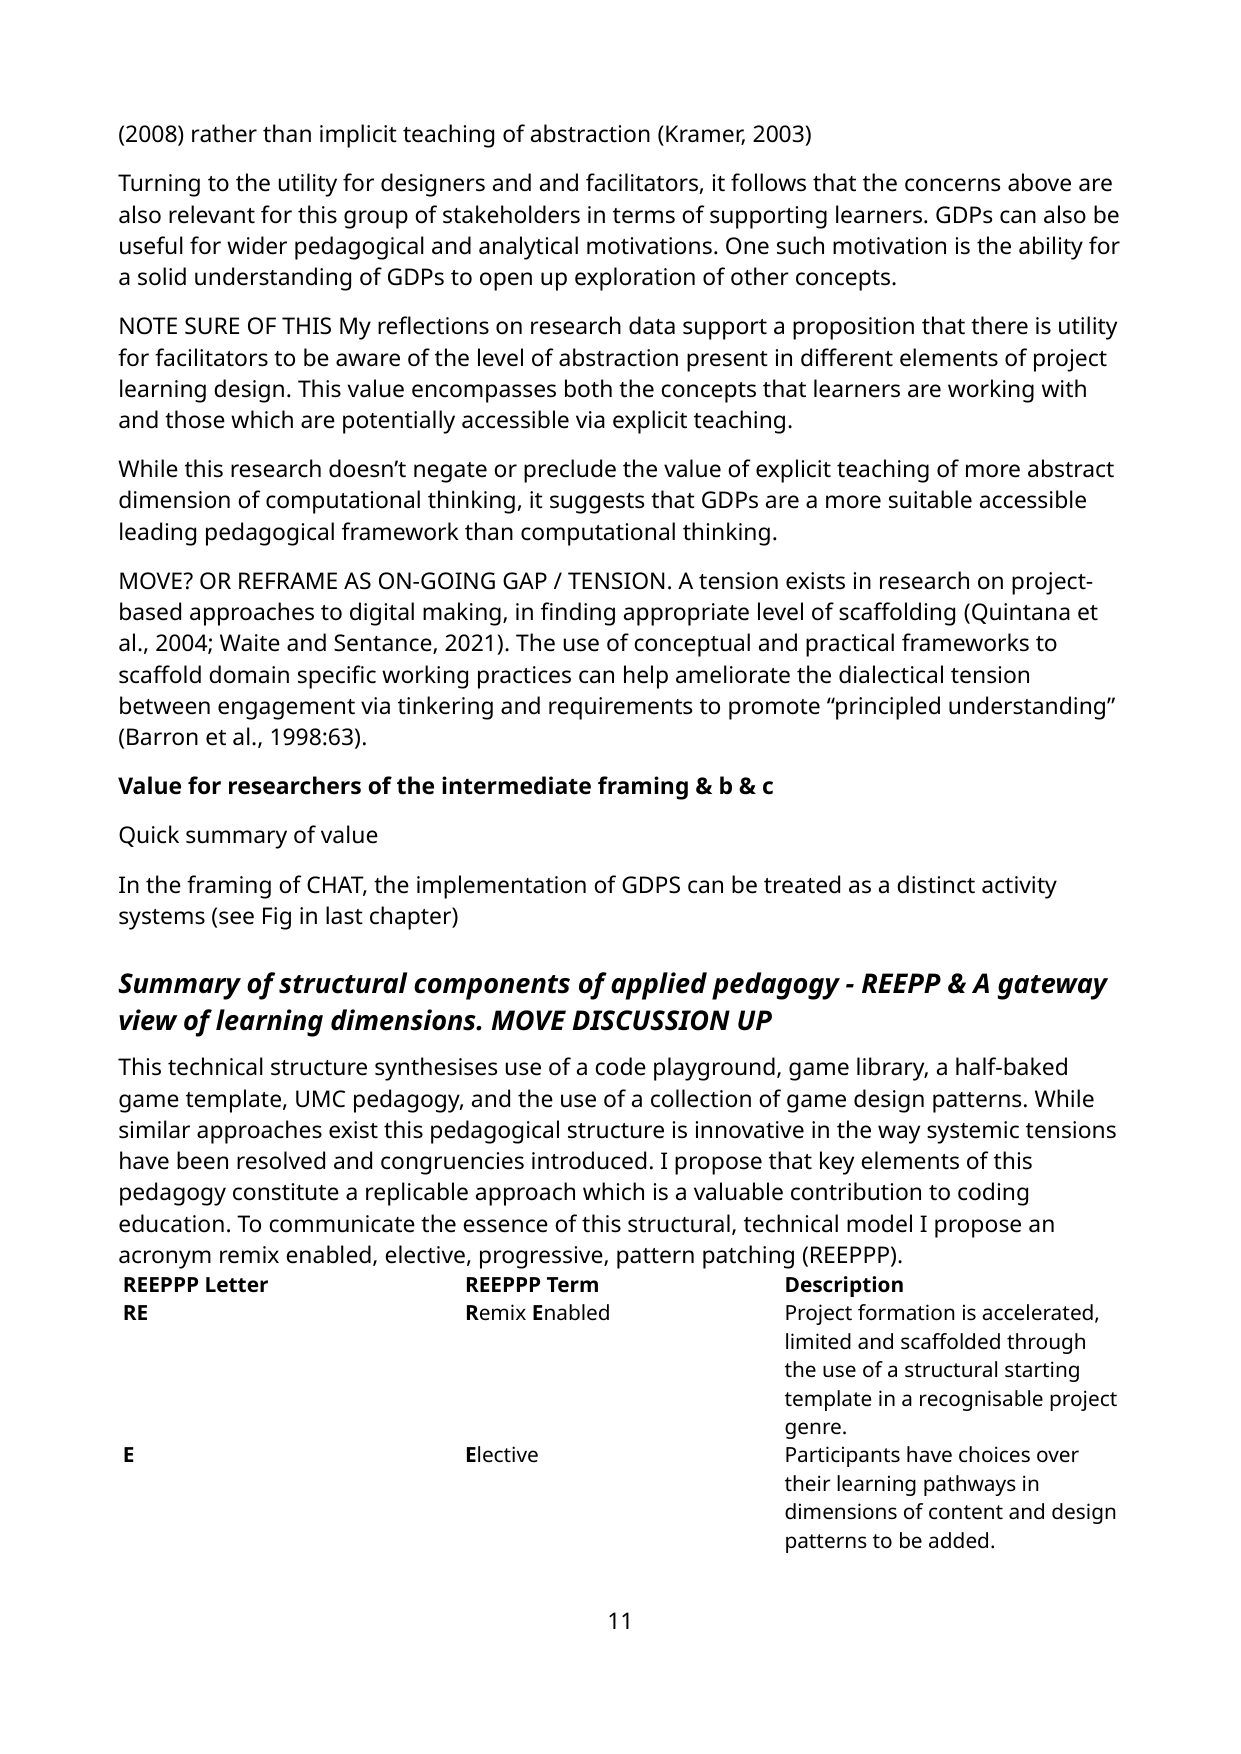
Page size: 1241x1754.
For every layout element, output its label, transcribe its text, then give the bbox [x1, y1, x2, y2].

text While this research doesn’t negate or preclude the value of explicit teaching of more abstract dimension of computational thinking, it suggests that GDPs are a more suitable accessible leading pedagogical framework than computational thinking. [118, 453, 1122, 547]
table_cell Elective [460, 1441, 780, 1554]
text NOTE SURE OF THIS My reflections on research data support a proposition that there is utility for facilitators to be aware of the level of abstraction present in different elements of project learning design. This value encompasses both the concepts that learners are working with and those which are potentially accessible via explicit teaching. [118, 310, 1122, 435]
table_cell Project formation is accelerated, limited and scaffolded through the use of a structural starting template in a recognisable project genre. [780, 1299, 1122, 1441]
table_cell E [118, 1441, 460, 1554]
text In the framing of CHAT, the implementation of GDPS can be treated as a distinct activity systems (see Fig in last chapter) [118, 868, 1122, 931]
text This technical structure synthesises use of a code playground, game library, a half-baked game template, UMC pedagogy, and the use of a collection of game design patterns. While similar approaches exist this pedagogical structure is innovative in the way systemic tensions have been resolved and congruencies introduced. I propose that key elements of this pedagogy constitute a replicable approach which is a valuable contribution to coding education. To communicate the essence of this structural, technical model I propose an acronym remix enabled, elective, progressive, pattern patching (REEPPP). [118, 1051, 1122, 1270]
table_cell RE [118, 1299, 460, 1441]
table_header REEPPP Term [460, 1270, 780, 1298]
subtitle Summary of structural components of applied pedagogy - REEPP & A gateway view of learning dimensions. MOVE DISCUSSION UP [118, 965, 1122, 1039]
text (2008) rather than implicit teaching of abstraction (Kramer, 2003) [118, 118, 1122, 149]
table_cell Participants have choices over their learning pathways in dimensions of content and design patterns to be added. [780, 1441, 1122, 1554]
text Quick summary of value [118, 819, 1122, 851]
text MOVE? OR REFRAME AS ON-GOING GAP / TENSION. A tension exists in research on project-based approaches to digital making, in finding appropriate level of scaffolding (Quintana et al., 2004; Waite and Sentance, 2021). The use of conceptual and practical frameworks to scaffold domain specific working practices can help ameliorate the dialectical tension between engagement via tinkering and requirements to promote “principled understanding” (Barron et al., 1998:63). [118, 565, 1122, 752]
table_header Description [780, 1270, 1122, 1298]
table_cell Remix Enabled [460, 1299, 780, 1441]
table_header REEPPP Letter [118, 1270, 460, 1298]
text Value for researchers of the intermediate framing & b & c [118, 770, 1122, 801]
text Turning to the utility for designers and and facilitators, it follows that the concerns above are also relevant for this group of stakeholders in terms of supporting learners. GDPs can also be useful for wider pedagogical and analytical motivations. One such motivation is the ability for a solid understanding of GDPs to open up exploration of other concepts. [118, 167, 1122, 292]
